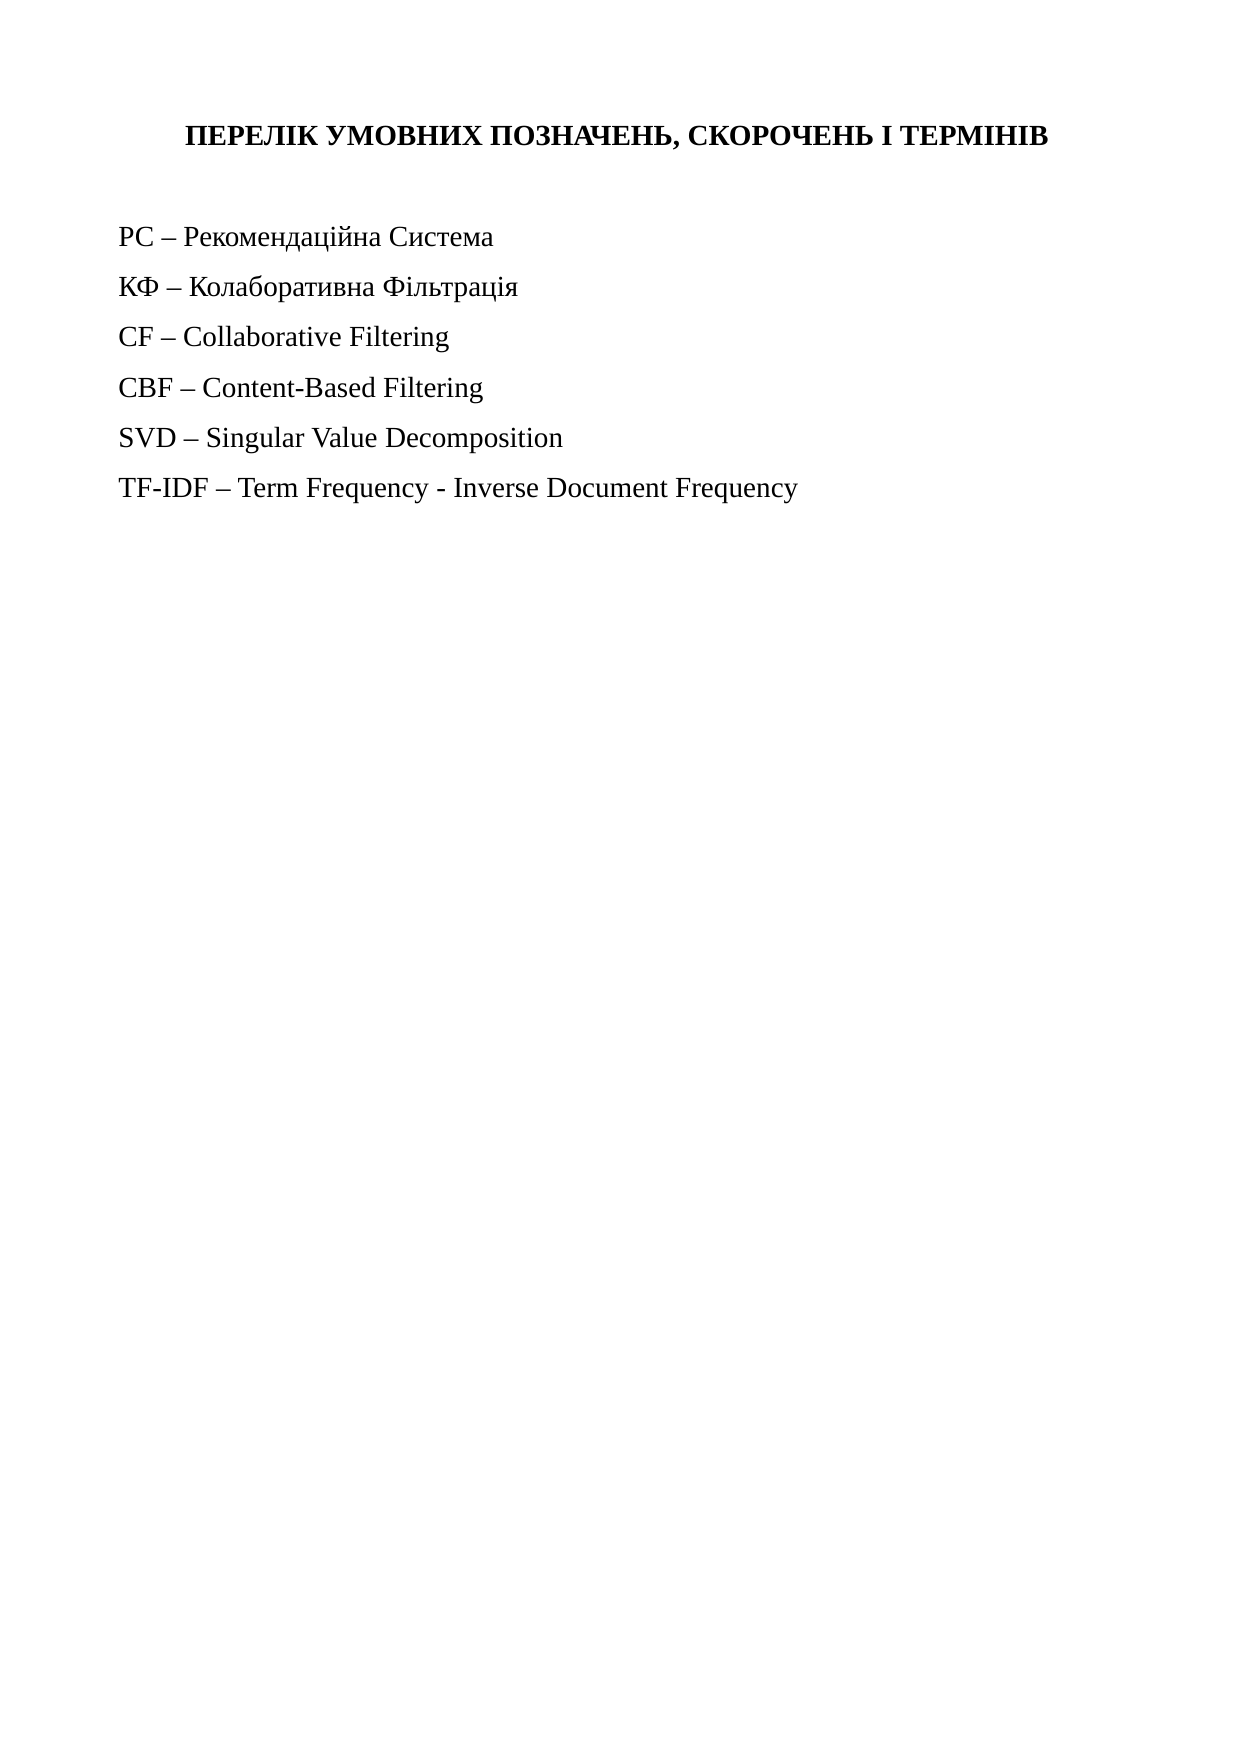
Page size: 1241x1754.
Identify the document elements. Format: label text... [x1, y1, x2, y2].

text TF-IDF – Term Frequency - Inverse Document Frequency [118, 470, 1123, 504]
text КФ – Колаборативна Фільтрація [118, 269, 1123, 303]
text CBF – Content-Based Filtering [118, 370, 1123, 403]
text CF – Collaborative Filtering [118, 319, 1123, 353]
text SVD – Singular Value Decomposition [118, 420, 1123, 453]
text РС – Рекомендаційна Система [118, 219, 1123, 252]
subtitle ПЕРЕЛІК УМОВНИХ ПОЗНАЧЕНЬ, СКОРОЧЕНЬ І ТЕРМІНІВ [118, 118, 1123, 152]
